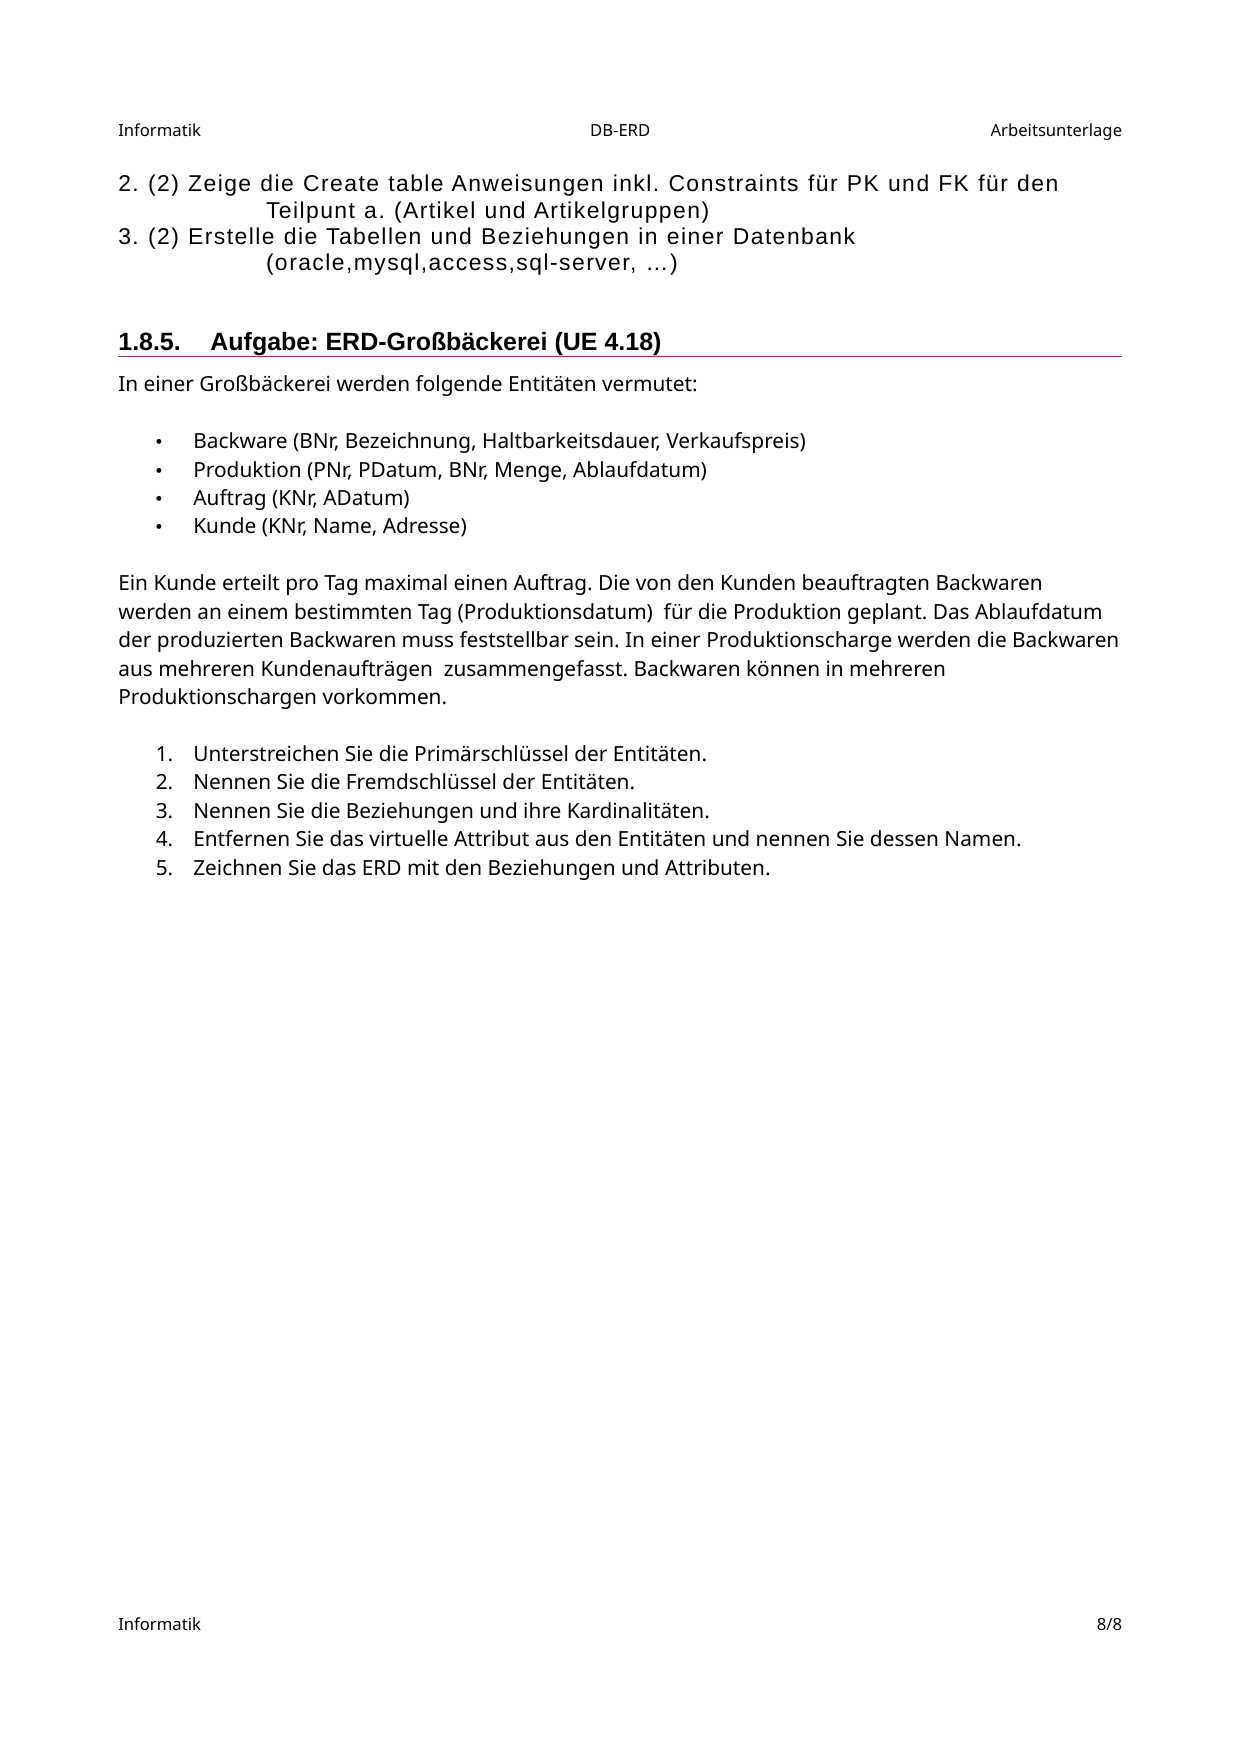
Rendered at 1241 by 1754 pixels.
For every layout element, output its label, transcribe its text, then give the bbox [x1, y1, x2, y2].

text 3. (2) Erstelle die Tabellen und Beziehungen in einer Datenbank [118, 223, 1119, 249]
list Unterstreichen Sie die Primärschlüssel der Entitäten. [156, 739, 1122, 767]
list Produktion (PNr, PDatum, BNr, Menge, Ablaufdatum) [156, 455, 1122, 483]
text In einer Großbäckerei werden folgende Entitäten vermutet: [118, 369, 1122, 426]
subtitle Aufgabe: ERD-Großbäckerei (UE 4.18) [118, 327, 1122, 356]
text Ein Kunde erteilt pro Tag maximal einen Auftrag. Die von den Kunden beauftragten Backwaren werden an einem bestimmten Tag (Produktionsdatum) für die Produktion geplant. Das Ablaufdatum der produzierten Backwaren muss feststellbar sein. In einer Produktionscharge werden die Backwaren aus mehreren Kundenaufträgen zusammengefasst. Backwaren können in mehreren Produktionschargen vorkommen. [118, 568, 1122, 711]
list Kunde (KNr, Name, Adresse) [156, 512, 1122, 540]
list Nennen Sie die Fremdschlüssel der Entitäten. [156, 767, 1122, 796]
text (oracle,mysql,access,sql-server, …) [118, 249, 1119, 276]
list Entfernen Sie das virtuelle Attribut aus den Entitäten und nennen Sie dessen Namen. [156, 824, 1122, 853]
text Teilpunt a. (Artikel und Artikelgruppen) [118, 197, 1119, 223]
list Backware (BNr, Bezeichnung, Haltbarkeitsdauer, Verkaufspreis) [156, 426, 1122, 455]
list Nennen Sie die Beziehungen und ihre Kardinalitäten. [156, 796, 1122, 824]
list Auftrag (KNr, ADatum) [156, 483, 1122, 512]
list Zeichnen Sie das ERD mit den Beziehungen und Attributen. [156, 853, 1122, 881]
text 2. (2) Zeige die Create table Anweisungen inkl. Constraints für PK und FK für den [118, 170, 1119, 197]
